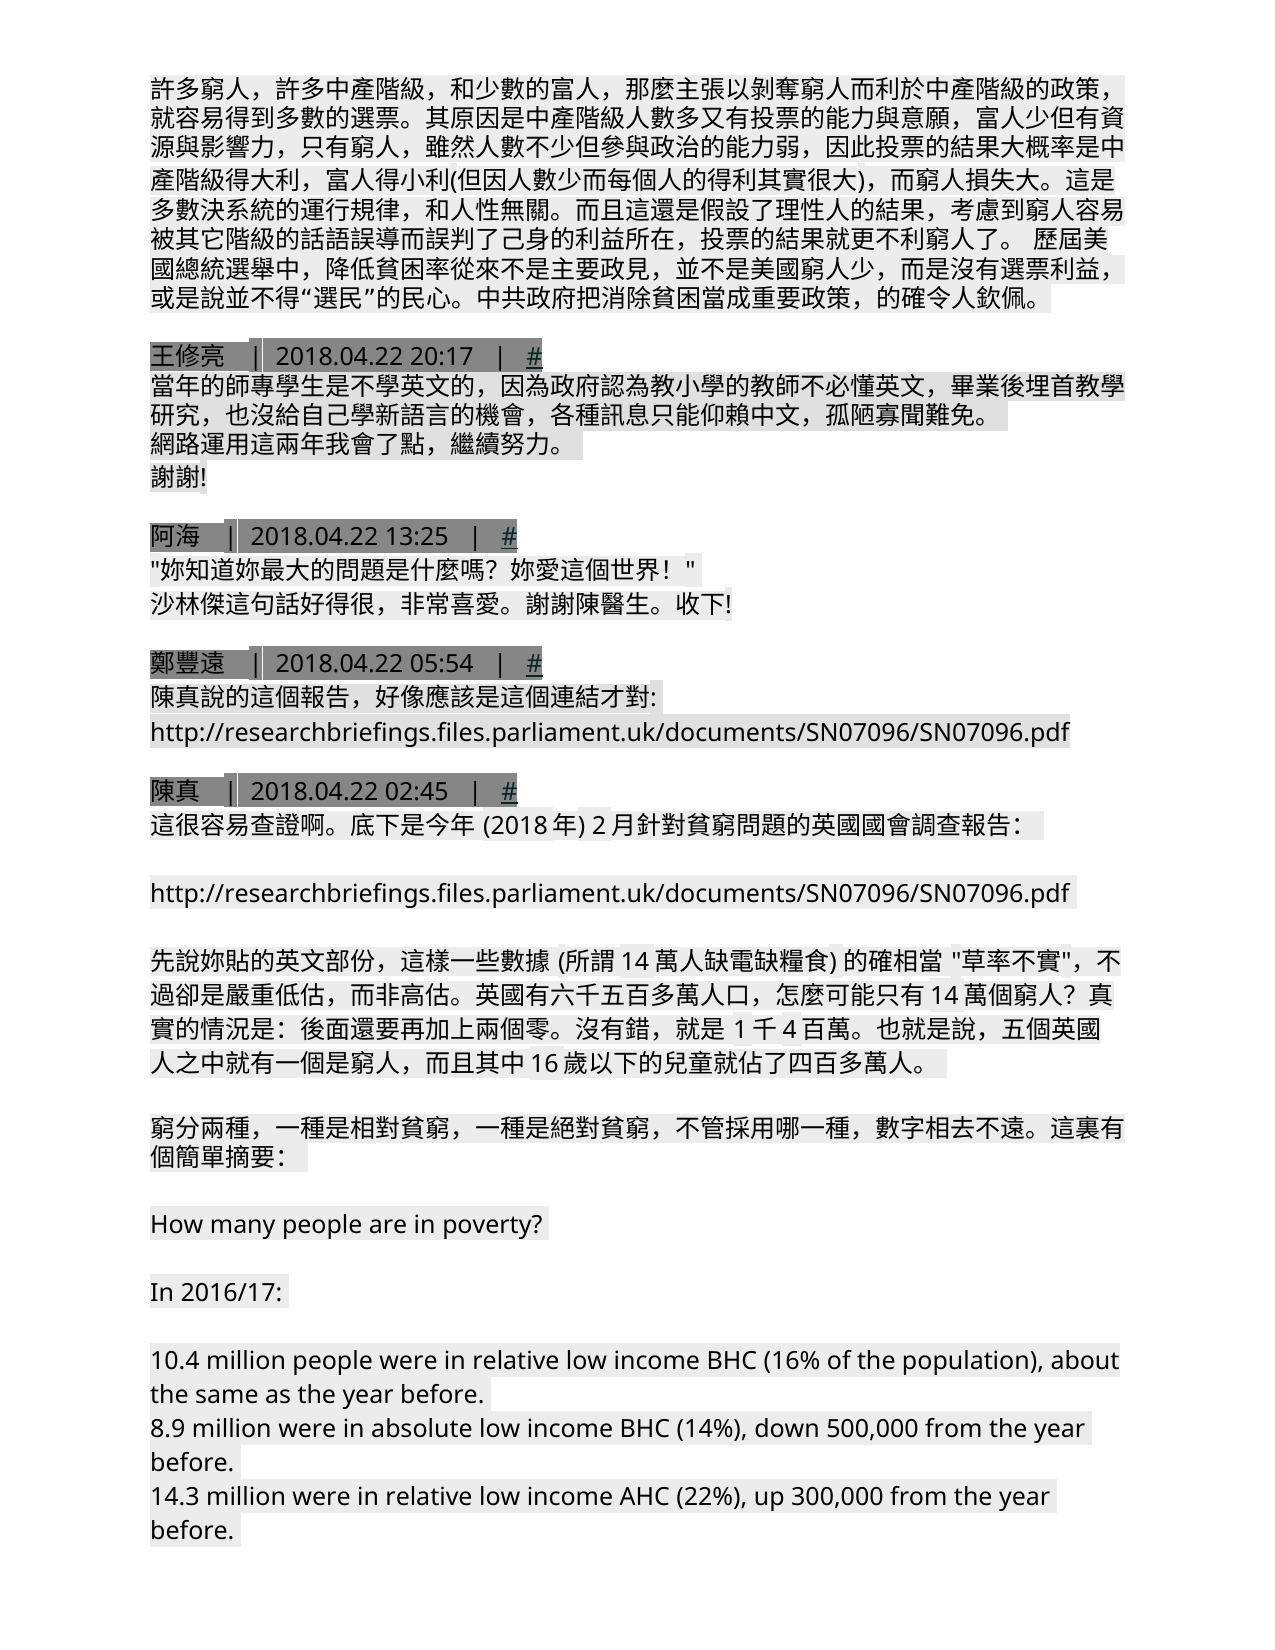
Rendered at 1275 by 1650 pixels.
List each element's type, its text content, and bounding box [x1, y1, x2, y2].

text 當年的師專學生是不學英文的，因為政府認為教小學的教師不必懂英文，畢業後埋首教學研究，也沒給自己學新語言的機會，各種訊息只能仰賴中文，孤陋寡聞難免。 網路運用這兩年我會了點，繼續努力。 謝謝! [150, 372, 1125, 494]
text 這很容易查證啊。底下是今年 (2018年) 2月針對貧窮問題的英國國會調查報告： http://researchbriefings.files.parliament.uk/documents/SN07096/SN07096.pdf 先說妳貼的英文部份，這樣一些數據 (所謂14萬人缺電缺糧食) 的確相當 "草率不實"，不過卻是嚴重低估，而非高估。英國有六千五百多萬人口，怎麼可能只有14萬個窮人？真實的情況是：後面還要再加上兩個零。沒有錯，就是 1千4百萬。也就是說，五個英國人之中就有一個是窮人，而且其中16歲以下的兒童就佔了四百多萬人。 窮分兩種，一種是相對貧窮，一種是絕對貧窮，不管採用哪一種，數字相去不遠。這裏有個簡單摘要： How many people are in poverty? In 2016/17: 10.4 million people were in relative low income BHC (16% of the population), about the same as the year before. 8.9 million were in absolute low income BHC (14%), down 500,000 from the year before. 14.3 million were in relative low income AHC (22%), up 300,000 from the year before. 12.4 million were in absolute low income AHC (19%), down 400,000 from the year before. Looking specifically at children: 2.7 million children were in relative low income BHC (19% of children), about the same as the year before. 2.2 million were in absolute low income BHC (16%), down 200,000 from the year before. 4.1 million were in relative low income AHC (30%), up 100,000 from the year before. 3.5 million were in absolute low income AHC (26%), down 200,000 from the year before. AHC 指的是扣掉居住支出後，BHC則是尚未扣除房屋支出。 至於妳貼的中文部份，那就根本是存心胡扯了。香港有7百多萬人口，官方最新公布的貧窮人數是135萬，也是大約五分之一的貧窮人口，哪有可能連1千4百個人都不到？ 每個國家或社會的物價與開支狀況落差太大，因此一般都會根據內部實際購買力來定義貧窮。在大陸許多鄉鎮，也許一個月300人民幣就勉強夠用，但若在英國恐怕活不了三天。 如果根據聯合國的赤貧 (極端貧窮) 標準，則是一天花1.9美元以下。依此定義，全世界約有將近八億的赤貧人口，其中三分之一在印度，其中大約一成二在中國，也就是說，中國大約還有一億人生活在國際定義的赤貧線底下。 根據世界銀行的統計，從1981年到2012年這30年間，全球赤貧人口大幅減少了11億。在這段期間內，中國的赤貧人口減少7.9億，佔了全球脫貧人口的 72%。中國曾經是全世界最窮的國家之一，將近九成 (88%) 的人赤貧，短短30年，如今只剩2%。中國官方把目標訂在2020年，要讓所有中國人全部脫貧。你不得不承認這是人類史上一個前所未見的偉大成就。 也許是因為我自己曾經度過長達大約12年的極端貧窮，因此對於貧窮問題特別關注。沒窮過沒餓過的人，根本不可能懂得什麼叫貧窮。 從念國中二年級起，一直到當上醫師為止，扣掉高中三年的衣食無憂，另外那12年之中，一年三百六十五天能吃一頓飽飯的日子不會超過五天，餓成皮包骨，只剩四十幾公斤；將近十年沒有熱水洗澡，買不起肥皂，衛生紙到處偷，搭火車永遠都是躲在廁所逃票；念大學時，有幾個月時間甚至窮到根本租不起房子，於是就乾脆睡在高雄火車站，半夜常被警察驅趕；一兩星期沒洗澡是常事，因為冬天洗冷水太痛苦；外形狼狽醜陋滿身異味，經常四處遭人嘲笑羞辱。 當時曾撿了兩三隻流浪狗，與我一同睡在地上。我每天會四處去自助餐店找餿食給牠們吃。有一年大過年，放長假天數特別長，所有店都關門，一連餓了五天，其中有一隻比較老的叫 "來來"，於是就餓死了。當我找到食物回到家時，"來來" 的肚子，已經被另外一隻給吃掉了，整個內臟都吃光。 一直到當上醫師的第二年，甚至第三年，才終於脫貧。因為，當醫師的頭一年，母親因我而過世，我的薪水全拿去繳學貸以及買了一塊二十多萬元的墓地。學姊高二被退學後，輟學兩年，根本買不起衣服，只好穿我破破爛爛的舊衣，穿得男不男女不女的，因此常遭林口長庚精神科的某位醫師之羞辱，經常故意要把學姊說成是個連話都不會講的智障，說她穿得怪里怪氣，頭腦阿達阿達。 有一天，開病例討論會，那天由我負責報告住院個案，學姊剛好有急事打電話來護理站，我當時在台上講話，沒法接。那位醫師就興沖沖跑去接，然後回來之後就故意當場告訴大家說： "打電話找你的那個女朋友啊，她是不是...嘿嘿嘿... (阿達阿達之意)，我問她要不要留話，她就嚇得趕緊掛掉電話。" 一邊講，一邊比手畫腳，唱作俱佳，惹得大家哄堂大笑，認定我交了一個智能不足穿著怪異的女朋友。 這就是貧窮。貧窮並不僅僅只是饑餓。 當然，餓還是最大的痛苦之一。有一段時間，實在餓到受不了，於是就跑去賣血，一西西五塊錢。賣血還不夠，異想天開在報上登廣告說我要賣一顆腎臟，引來一位律師的來信警告違法，幾位楠梓加工出口區的女工還因此經常特地騎機車來載我去吃麵。三十多年過去了，我依然忘不了那些善待我的人，包括那幾位工廠女工，包括那位說我太瘦而不願幫我抽血而且還塞了一堆餅乾給我的護士。 貧窮日子已過，但是，即使到現在，想起前後長達十多年的貧窮日子，仍然難免悲從中來。 當路子幾乎走到盡頭，彷彿一切希望都得揚棄，日子反而單純，每天看雲看牛看風看星星看螢火蟲看牛背上的白鷺鷥。 Pierre-Auguste Renoir 說得沒錯，"痛苦會過去，美麗會留下"。" 我知道，(至少對我而言)，在某個意義上，這不是災難，而是一種美麗的祝福，我特別懷念人生中這段痛苦歲月，特別是最慘烈、走投無路近乎絕望的1989-1990年，尤其美麗，也許那是我一生中最幸福最美好的一段時光。 [150, 807, 1125, 1547]
text "妳知道妳最大的問題是什麼嗎？妳愛這個世界！" 沙林傑這句話好得很，非常喜愛。謝謝陳醫生。收下! [150, 553, 1125, 621]
text 許多窮人，許多中產階級，和少數的富人，那麼主張以剝奪窮人而利於中產階級的政策，就容易得到多數的選票。其原因是中產階級人數多又有投票的能力與意願，富人少但有資源與影響力，只有窮人，雖然人數不少但參與政治的能力弱，因此投票的結果大概率是中產階級得大利，富人得小利(但因人數少而每個人的得利其實很大)，而窮人損失大。這是多數決系統的運行規律，和人性無關。而且這還是假設了理性人的結果，考慮到窮人容易被其它階級的話語誤導而誤判了己身的利益所在，投票的結果就更不利窮人了。 歷屆美國總統選舉中，降低貧困率從來不是主要政見，並不是美國窮人少，而是沒有選票利益，或是說並不得“選民”的民心。中共政府把消除貧困當成重要政策，的確令人欽佩。 [150, 75, 1125, 313]
text 阿海 | 2018.04.22 13:25 | # [150, 519, 1125, 553]
text 王修亮 | 2018.04.22 20:17 | # [150, 338, 1125, 372]
text 鄭豐遠 | 2018.04.22 05:54 | # [150, 646, 1125, 680]
text 陳真 | 2018.04.22 02:45 | # [150, 773, 1125, 807]
text 陳真說的這個報告，好像應該是這個連結才對: http://researchbriefings.files.parliament.uk/documents/SN07096/SN07096.pdf [150, 680, 1125, 748]
